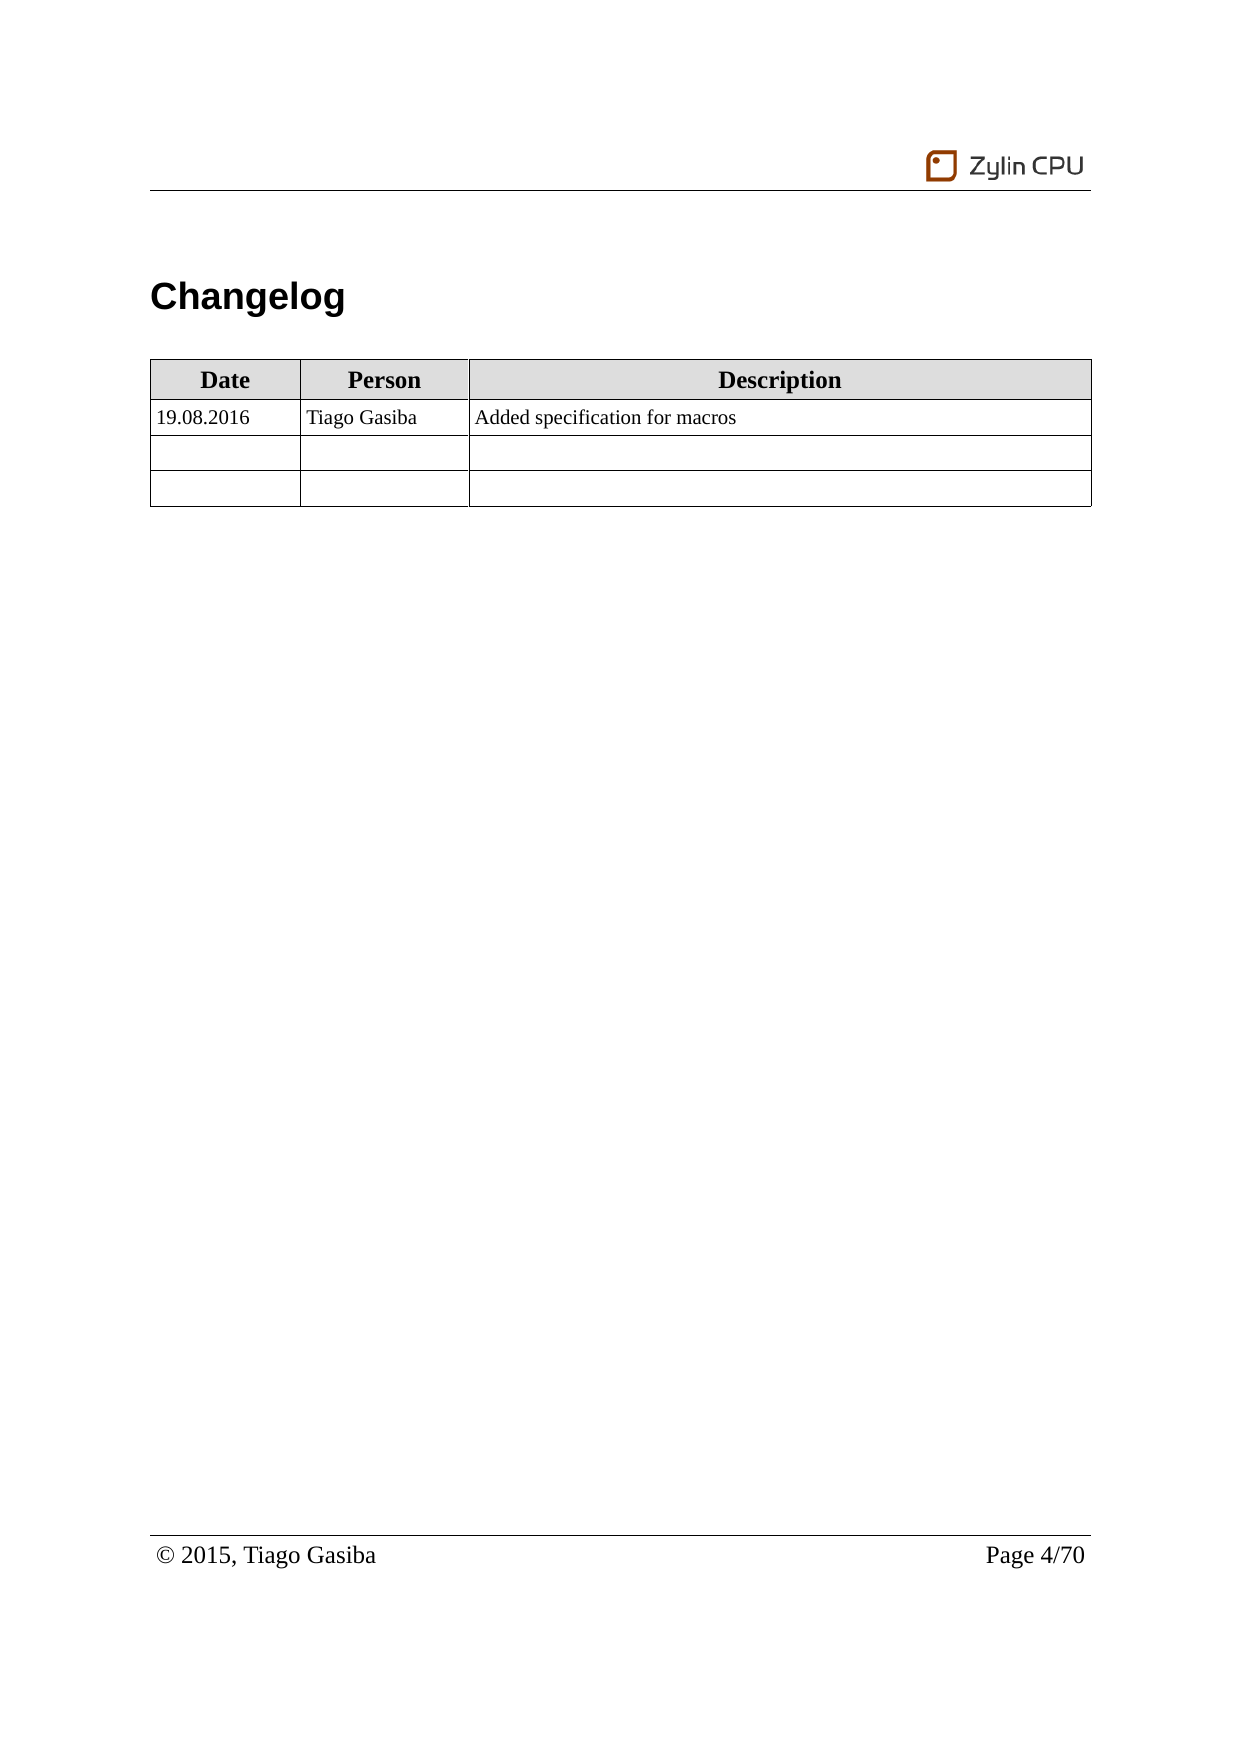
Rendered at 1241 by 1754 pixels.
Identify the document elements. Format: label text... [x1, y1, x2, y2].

table_header Description [470, 360, 1091, 399]
subtitle Changelog [150, 274, 1091, 318]
table_header Person [301, 360, 468, 399]
table_header Date [151, 360, 300, 399]
table_cell Tiago Gasiba [301, 400, 468, 435]
table_cell [151, 471, 300, 506]
table_cell [470, 471, 1091, 506]
table_cell [301, 436, 468, 470]
table_cell [301, 471, 468, 506]
picture [922, 148, 1151, 185]
table_cell [151, 436, 300, 470]
table_cell Added specification for macros [470, 400, 1091, 435]
table_cell 19.08.2016 [151, 400, 300, 435]
table_cell [470, 436, 1091, 470]
